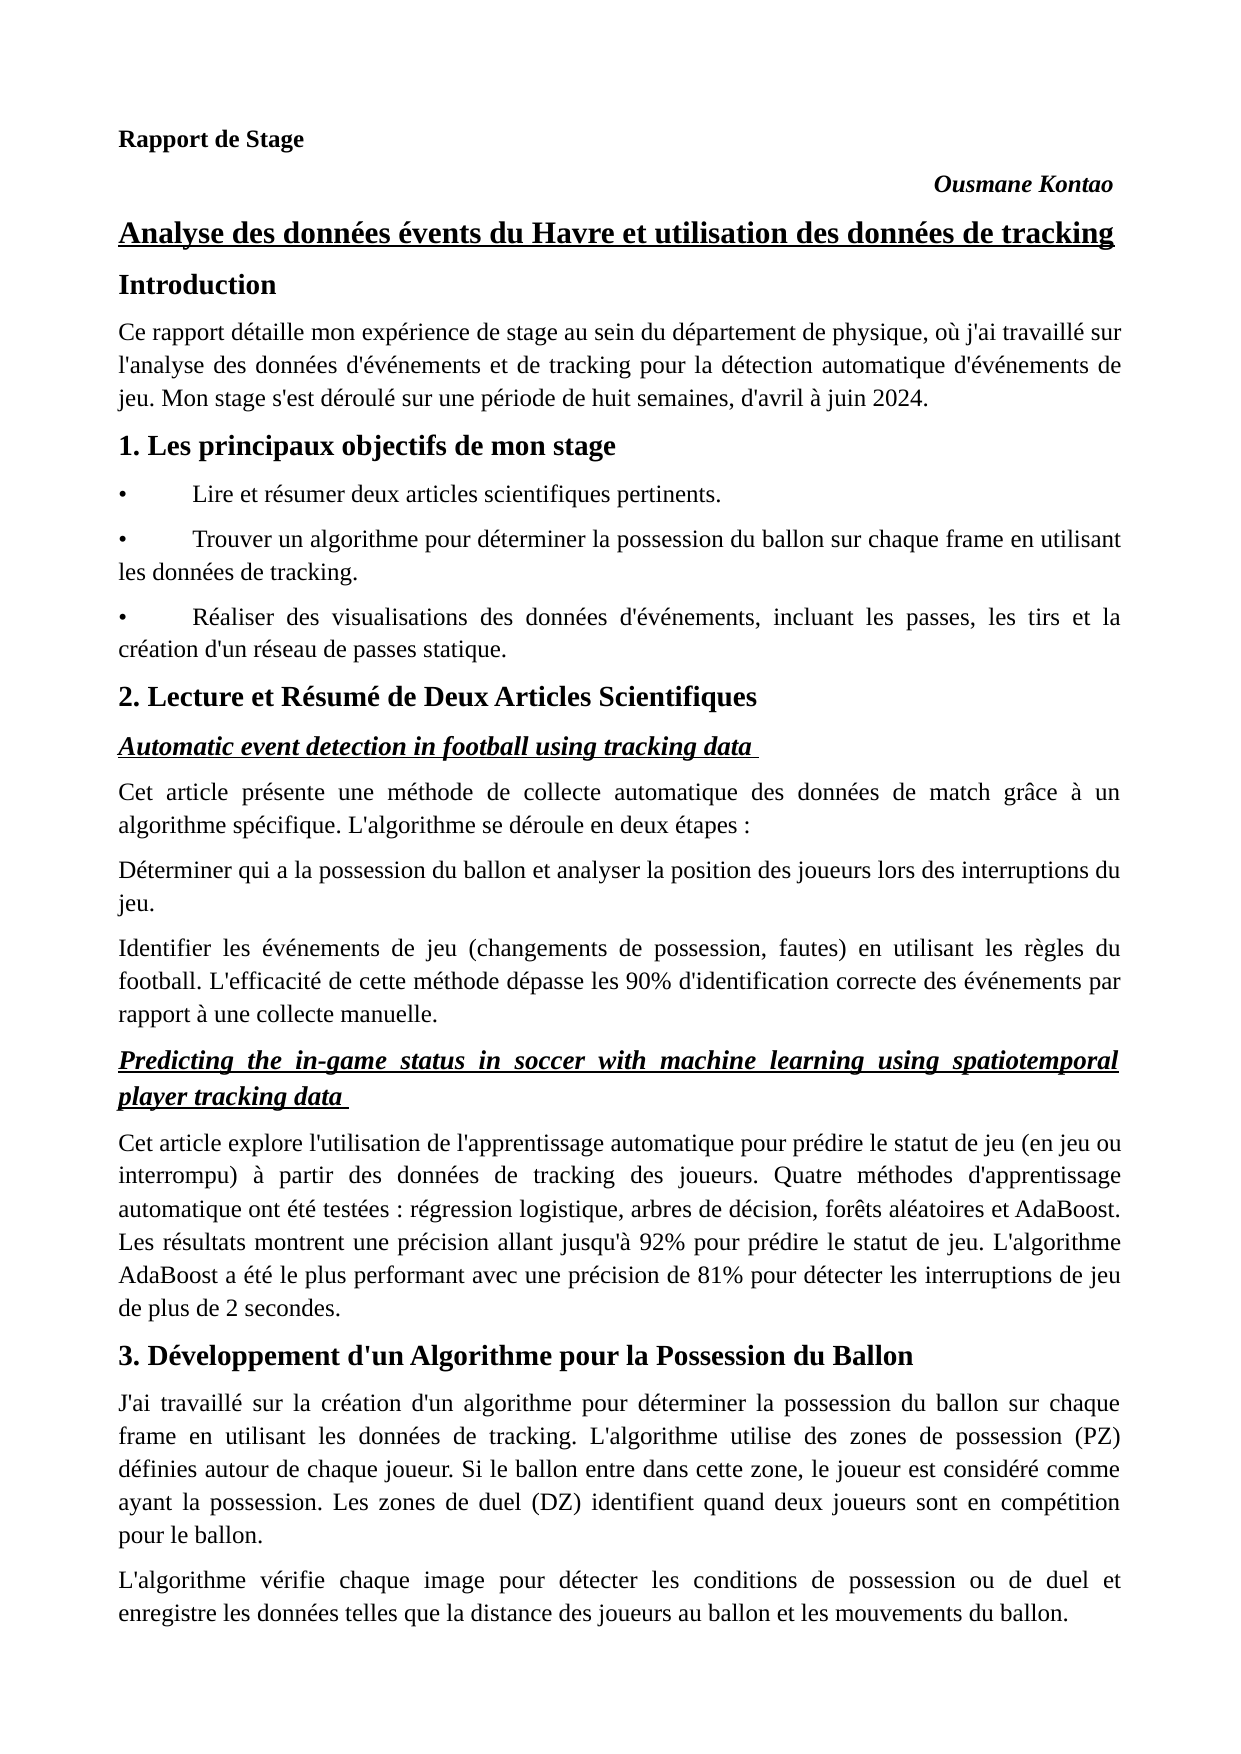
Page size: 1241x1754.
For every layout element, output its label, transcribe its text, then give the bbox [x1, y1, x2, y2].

text • Réaliser des visualisations des données d'événements, incluant les passes, les tirs et la création d'un réseau de passes statique. [118, 602, 1122, 663]
text Introduction [118, 267, 1122, 301]
text Identifier les événements de jeu (changements de possession, fautes) en utilisant les règles du football. L'efficacité de cette méthode dépasse les 90% d'identification correcte des événements par rapport à une collecte manuelle. [118, 933, 1122, 1028]
text Déterminer qui a la possession du ballon et analyser la position des joueurs lors des interruptions du jeu. [118, 855, 1122, 917]
text Ousmane Kontao [118, 169, 1122, 198]
text • Lire et résumer deux articles scientifiques pertinents. [118, 479, 1122, 507]
text Predicting the in-game status in soccer with machine learning using spatiotemporal player tracking data [118, 1044, 1122, 1111]
text Automatic event detection in football using tracking data [118, 730, 1122, 761]
text • Trouver un algorithme pour déterminer la possession du ballon sur chaque frame en utilisant les données de tracking. [118, 524, 1122, 585]
text 1. Les principaux objectifs de mon stage [118, 428, 1122, 462]
text 2. Lecture et Résumé de Deux Articles Scientifiques [118, 679, 1122, 713]
text J'ai travaillé sur la création d'un algorithme pour déterminer la possession du ballon sur chaque frame en utilisant les données de tracking. L'algorithme utilise des zones de possession (PZ) définies autour de chaque joueur. Si le ballon entre dans cette zone, le joueur est considéré comme ayant la possession. Les zones de duel (DZ) identifient quand deux joueurs sont en compétition pour le ballon. [118, 1388, 1122, 1549]
text Analyse des données évents du Havre et utilisation des données de tracking [118, 214, 1122, 250]
text Cet article explore l'utilisation de l'apprentissage automatique pour prédire le statut de jeu (en jeu ou interrompu) à partir des données de tracking des joueurs. Quatre méthodes d'apprentissage automatique ont été testées : régression logistique, arbres de décision, forêts aléatoires et AdaBoost. Les résultats montrent une précision allant jusqu'à 92% pour prédire le statut de jeu. L'algorithme AdaBoost a été le plus performant avec une précision de 81% pour détecter les interruptions de jeu de plus de 2 secondes. [118, 1128, 1122, 1321]
text 3. Développement d'un Algorithme pour la Possession du Ballon [118, 1338, 1122, 1371]
text L'algorithme vérifie chaque image pour détecter les conditions de possession ou de duel et enregistre les données telles que la distance des joueurs au ballon et les mouvements du ballon. [118, 1565, 1122, 1627]
text Rapport de Stage [118, 124, 1122, 153]
text Cet article présente une méthode de collecte automatique des données de match grâce à un algorithme spécifique. L'algorithme se déroule en deux étapes : [118, 777, 1122, 839]
text Ce rapport détaille mon expérience de stage au sein du département de physique, où j'ai travaillé sur l'analyse des données d'événements et de tracking pour la détection automatique d'événements de jeu. Mon stage s'est déroulé sur une période de huit semaines, d'avril à juin 2024. [118, 317, 1122, 412]
